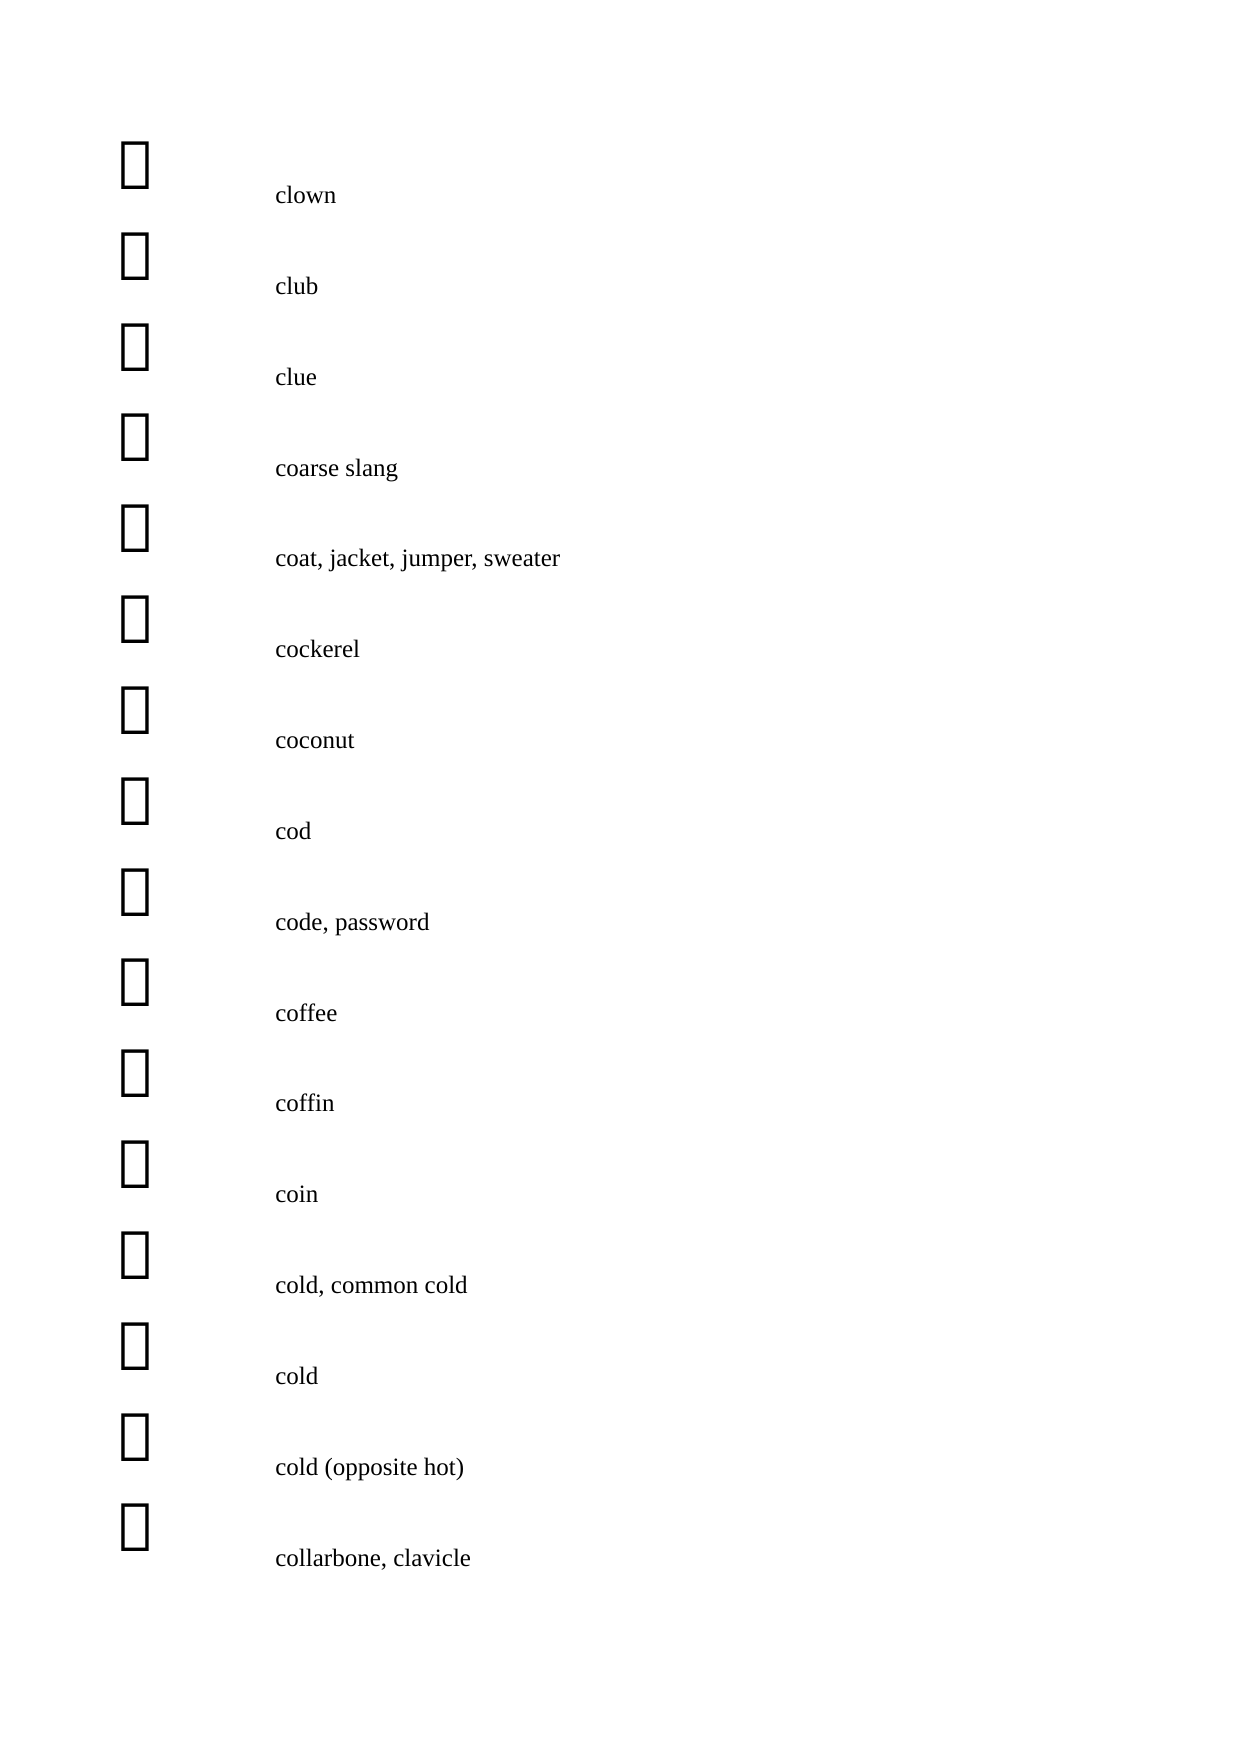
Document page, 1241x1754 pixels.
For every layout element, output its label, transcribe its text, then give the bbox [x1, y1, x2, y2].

table_cell  [115, 1026, 275, 1117]
table_cell  [115, 391, 275, 481]
table_cell  [115, 845, 275, 936]
table_cell cod [275, 754, 949, 845]
table_cell coffee [275, 936, 949, 1026]
table_cell coconut [275, 663, 949, 754]
table_cell coin [275, 1117, 949, 1208]
table_cell  [115, 754, 275, 845]
table_cell  [115, 1299, 275, 1390]
table_cell coffin [275, 1026, 949, 1117]
table_cell  [115, 481, 275, 572]
table_cell coat, jacket, jumper, sweater [275, 481, 949, 572]
table_cell  [115, 209, 275, 300]
table_cell collarbone, clavicle [275, 1481, 949, 1571]
table_cell  [115, 936, 275, 1026]
table_cell clue [275, 300, 949, 391]
table_cell  [115, 300, 275, 391]
table_cell cold (opposite hot) [275, 1390, 949, 1481]
table_cell club [275, 209, 949, 300]
table_cell clown [275, 118, 949, 209]
table_cell  [115, 1390, 275, 1481]
table_cell cockerel [275, 572, 949, 663]
table_cell code, password [275, 845, 949, 936]
table_cell cold, common cold [275, 1208, 949, 1299]
table_cell  [115, 1208, 275, 1299]
table_cell coarse slang [275, 391, 949, 481]
table_cell cold [275, 1299, 949, 1390]
table_cell  [115, 1481, 275, 1571]
table_cell  [115, 663, 275, 754]
table_cell  [115, 118, 275, 209]
table_cell  [115, 572, 275, 663]
table_cell  [115, 1117, 275, 1208]
